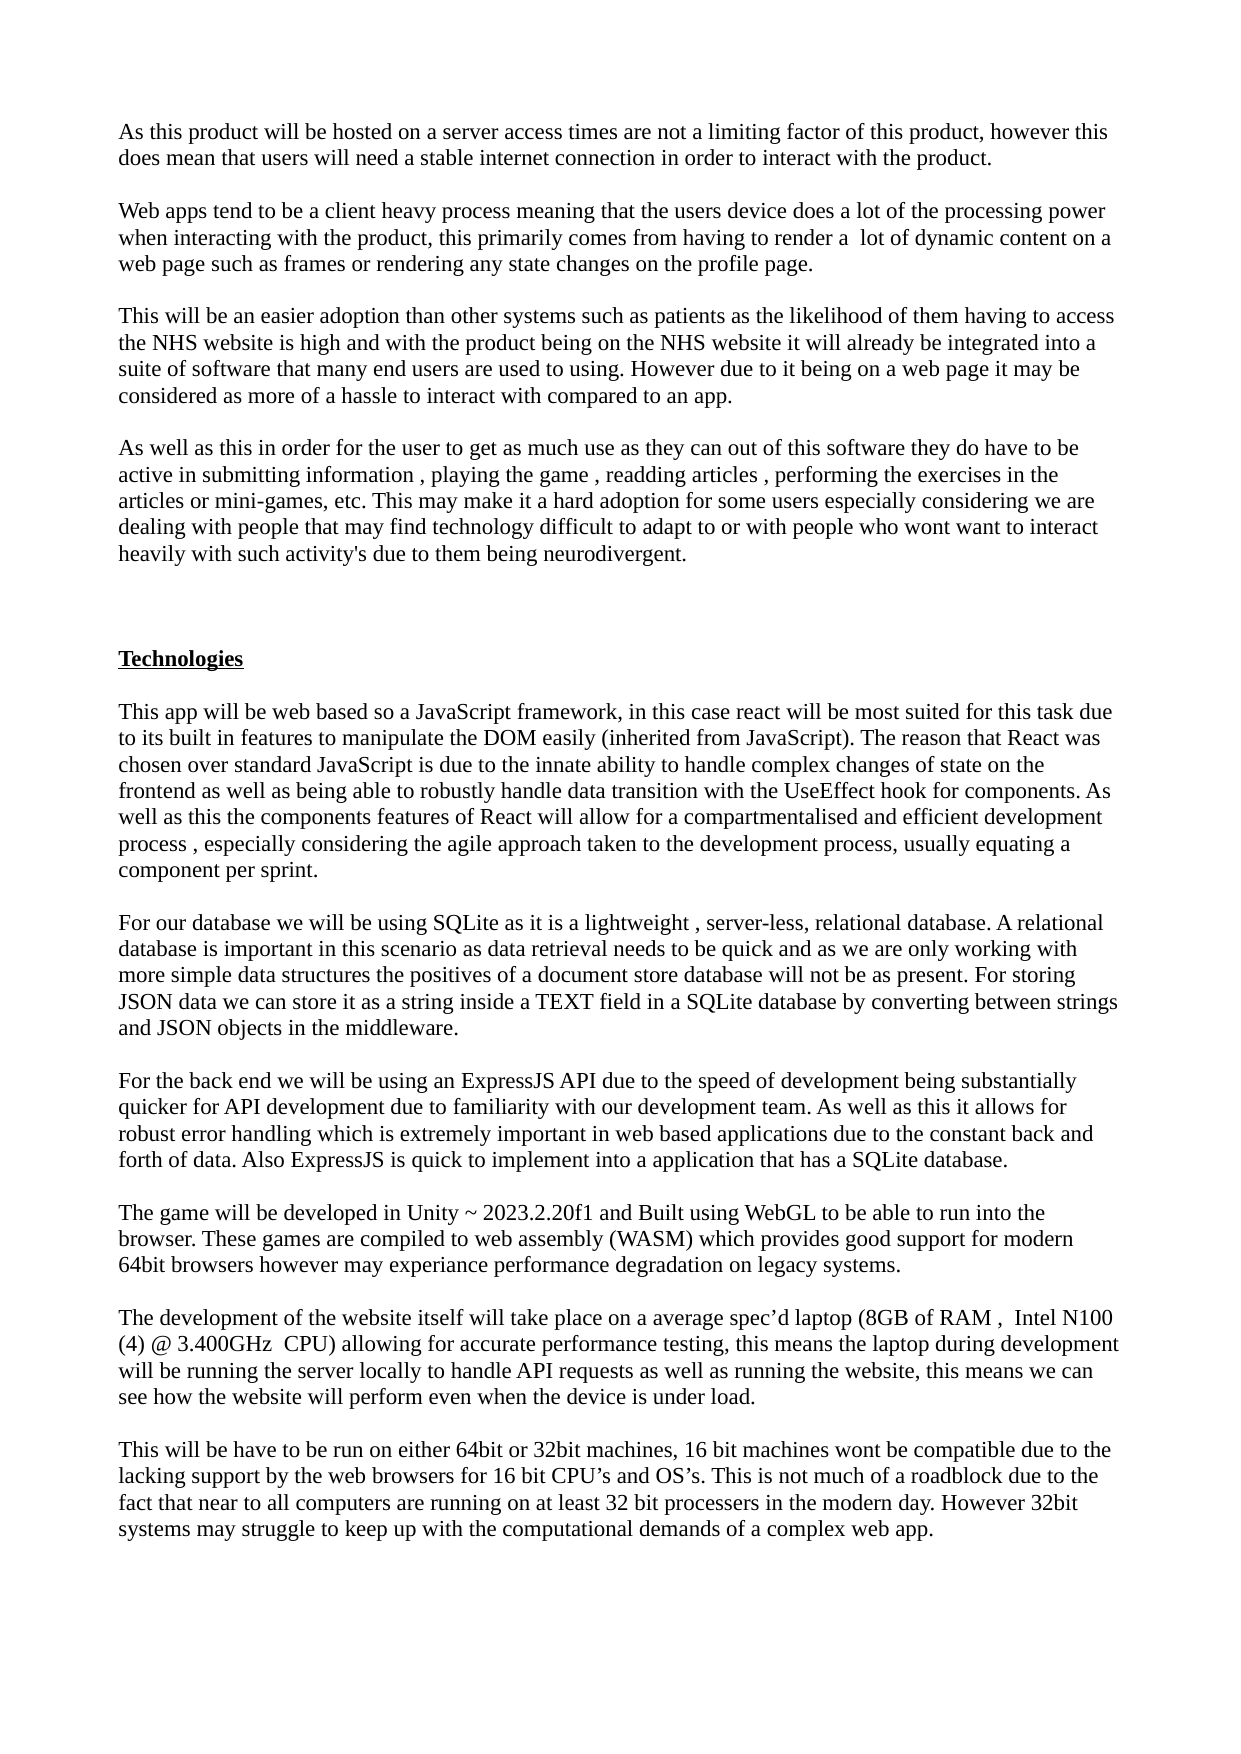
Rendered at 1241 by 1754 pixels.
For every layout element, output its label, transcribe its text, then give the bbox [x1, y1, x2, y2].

text This app will be web based so a JavaScript framework, in this case react will be most suited for this task due to its built in features to manipulate the DOM easily (inherited from JavaScript). The reason that React was chosen over standard JavaScript is due to the innate ability to handle complex changes of state on the frontend as well as being able to robustly handle data transition with the UseEffect hook for components. As well as this the components features of React will allow for a compartmentalised and efficient development process , especially considering the agile approach taken to the development process, usually equating a component per sprint. [118, 698, 1122, 882]
text The game will be developed in Unity ~ 2023.2.20f1 and Built using WebGL to be able to run into the browser. These games are compiled to web assembly (WASM) which provides good support for modern 64bit browsers however may experiance performance degradation on legacy systems. [118, 1199, 1122, 1278]
text For our database we will be using SQLite as it is a lightweight , server-less, relational database. A relational database is important in this scenario as data retrieval needs to be quick and as we are only working with more simple data structures the positives of a document store database will not be as present. For storing JSON data we can store it as a string inside a TEXT field in a SQLite database by converting between strings and JSON objects in the middleware. [118, 909, 1122, 1041]
text Web apps tend to be a client heavy process meaning that the users device does a lot of the processing power when interacting with the product, this primarily comes from having to render a lot of dynamic content on a web page such as frames or rendering any state changes on the profile page. [118, 197, 1122, 276]
text As this product will be hosted on a server access times are not a limiting factor of this product, however this does mean that users will need a stable internet connection in order to interact with the product. [118, 118, 1122, 171]
text As well as this in order for the user to get as much use as they can out of this software they do have to be active in submitting information , playing the game , readding articles , performing the exercises in the articles or mini-games, etc. This may make it a hard adoption for some users especially considering we are dealing with people that may find technology difficult to adapt to or with people who wont want to interact heavily with such activity's due to them being neurodivergent. [118, 434, 1122, 566]
text Technologies [118, 645, 1122, 672]
text This will be have to be run on either 64bit or 32bit machines, 16 bit machines wont be compatible due to the lacking support by the web browsers for 16 bit CPU’s and OS’s. This is not much of a roadblock due to the fact that near to all computers are running on at least 32 bit processers in the modern day. However 32bit systems may struggle to keep up with the computational demands of a complex web app. [118, 1436, 1122, 1541]
text For the back end we will be using an ExpressJS API due to the speed of development being substantially quicker for API development due to familiarity with our development team. As well as this it allows for robust error handling which is extremely important in web based applications due to the constant back and forth of data. Also ExpressJS is quick to implement into a application that has a SQLite database. [118, 1067, 1122, 1172]
text This will be an easier adoption than other systems such as patients as the likelihood of them having to access the NHS website is high and with the product being on the NHS website it will already be integrated into a suite of software that many end users are used to using. However due to it being on a web page it may be considered as more of a hassle to interact with compared to an app. [118, 303, 1122, 408]
text The development of the website itself will take place on a average spec’d laptop (8GB of RAM , Intel N100 (4) @ 3.400GHz CPU) allowing for accurate performance testing, this means the laptop during development will be running the server locally to handle API requests as well as running the website, this means we can see how the website will perform even when the device is under load. [118, 1304, 1122, 1409]
